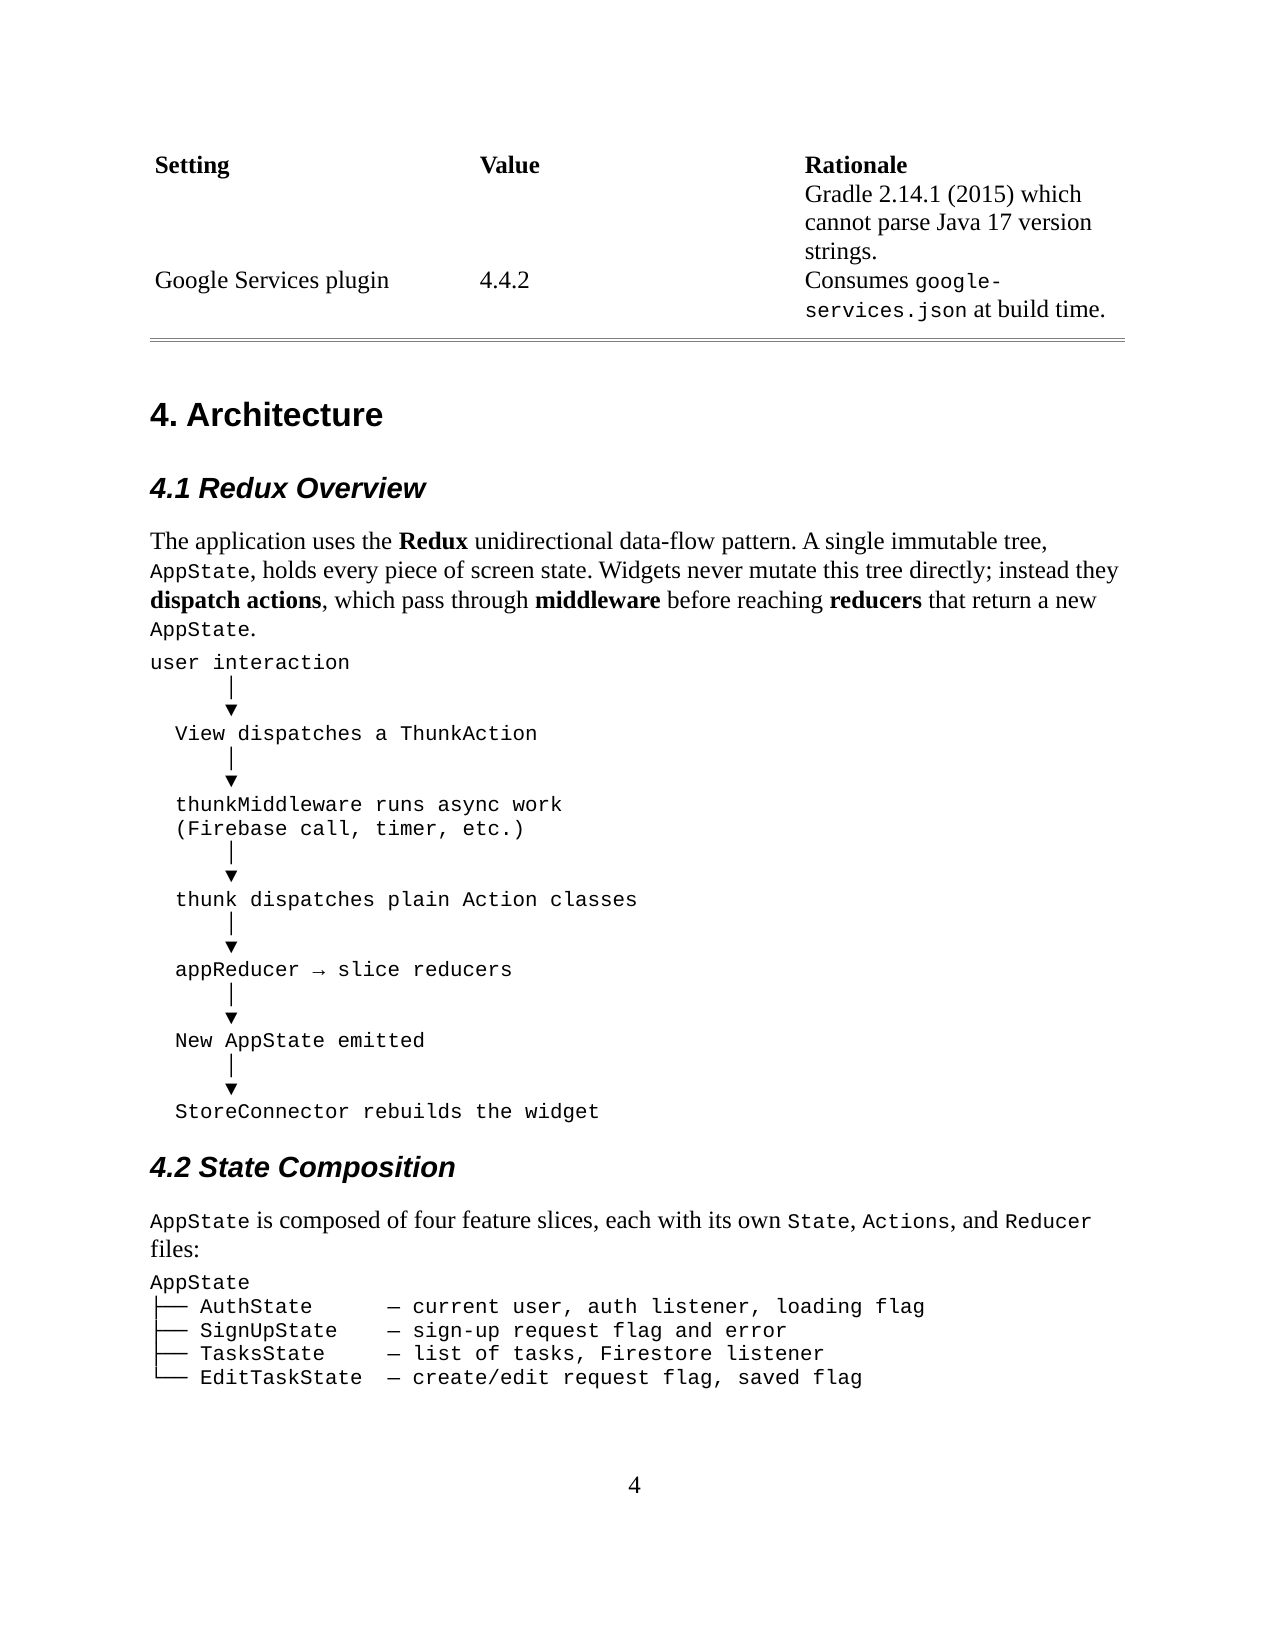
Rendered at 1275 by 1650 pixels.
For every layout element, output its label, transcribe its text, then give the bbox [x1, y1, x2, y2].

text thunkMiddleware runs async work [150, 794, 1125, 818]
text appReducer → slice reducers [150, 959, 1125, 983]
text │ [150, 676, 231, 699]
text ▼ [150, 699, 1125, 723]
text │ [232, 747, 1125, 770]
text StoreConnector rebuilds the widget [150, 1101, 1125, 1125]
text └── EditTaskState — create/edit request flag, saved flag [150, 1367, 1125, 1391]
table_header Setting [150, 150, 475, 179]
table_cell Gradle 2.14.1 (2015) which cannot parse Java 17 version strings. [800, 179, 1125, 265]
text │ [150, 747, 231, 770]
text ├── TasksState — list of tasks, Firestore listener [150, 1343, 1125, 1367]
text The application uses the Redux unidirectional data-flow pattern. A single immutable tree, AppState, holds every piece of screen state. Widgets never mutate this tree directly; instead they dispatch actions, which pass through middleware before reaching reducers that return a new AppState. [150, 526, 1125, 643]
table_cell [150, 179, 475, 265]
text ├── AuthState — current user, auth listener, loading flag [157, 1296, 1125, 1319]
table_cell Consumes google-services.json at build time. [800, 265, 1125, 324]
table_header Rationale [800, 150, 1125, 179]
text ▼ [150, 1007, 1125, 1030]
text │ [150, 1054, 1125, 1078]
text │ [150, 841, 1125, 865]
text ▼ [150, 865, 1125, 888]
subtitle 4. Architecture [150, 395, 1125, 434]
text ▼ [150, 936, 1125, 959]
table_cell [475, 179, 800, 265]
subtitle 4.1 Redux Overview [150, 471, 1125, 505]
text AppState [150, 1272, 1125, 1296]
text View dispatches a ThunkAction [150, 723, 1125, 747]
text ├── SignUpState — sign-up request flag and error [150, 1319, 1125, 1343]
text │ [150, 912, 1125, 936]
table_header Value [475, 150, 800, 179]
text user interaction [150, 652, 1125, 676]
text AppState is composed of four feature slices, each with its own State, Actions, and Reducer files: [150, 1205, 1125, 1263]
subtitle 4.2 State Composition [150, 1150, 1125, 1183]
table_cell 4.4.2 [475, 265, 800, 324]
table_cell Google Services plugin [150, 265, 475, 324]
text ▼ [150, 770, 1125, 794]
text thunk dispatches plain Action classes [150, 888, 1125, 912]
text ▼ [150, 1078, 1125, 1101]
text (Firebase call, timer, etc.) [150, 818, 1125, 841]
text │ [150, 983, 1125, 1007]
text New AppState emitted [150, 1030, 1125, 1054]
text │ [232, 676, 1125, 699]
